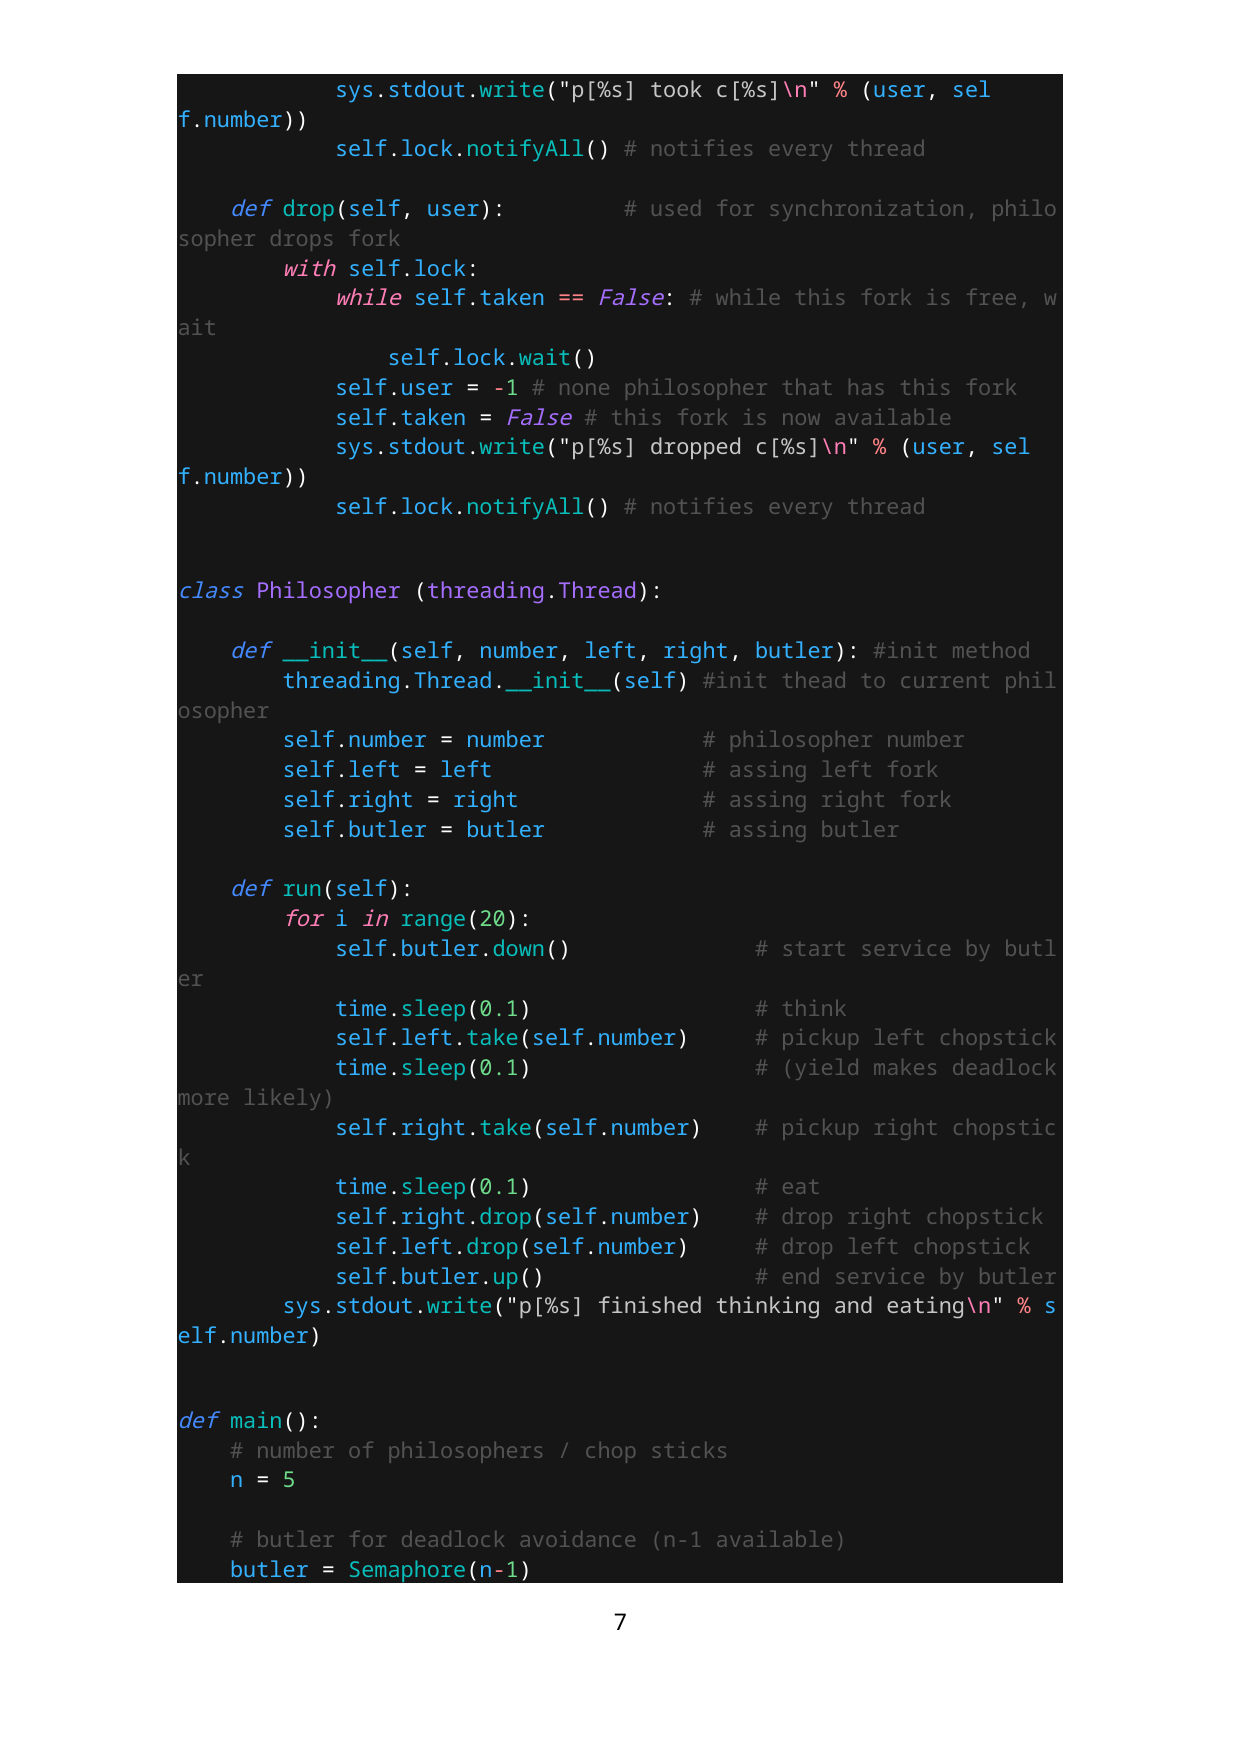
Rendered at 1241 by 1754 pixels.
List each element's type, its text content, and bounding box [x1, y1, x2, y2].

text class Philosopher (threading.Thread): [177, 575, 1063, 605]
text self.lock.notifyAll() # notifies every thread [177, 491, 1063, 521]
text self.butler.down() # start service by butler [177, 933, 1063, 992]
text for i in range(20): [177, 903, 1063, 933]
text self.right.drop(self.number) # drop right chopstick [177, 1201, 1063, 1231]
text time.sleep(0.1) # think [177, 992, 1063, 1022]
text self.left = left # assing left fork [177, 754, 1063, 784]
text with self.lock: [177, 252, 1063, 282]
text butler = Semaphore(n-1) [177, 1554, 1063, 1583]
text n = 5 [177, 1464, 1063, 1494]
text def __init__(self, number, left, right, butler): #init method [177, 635, 1063, 665]
text self.left.take(self.number) # pickup left chopstick [177, 1022, 1063, 1052]
text self.taken = False # this fork is now available [177, 401, 1063, 431]
text time.sleep(0.1) # (yield makes deadlock more likely) [177, 1052, 1063, 1112]
text self.left.drop(self.number) # drop left chopstick [177, 1231, 1063, 1261]
text time.sleep(0.1) # eat [177, 1171, 1063, 1201]
text self.lock.wait() [177, 342, 1063, 372]
text sys.stdout.write("p[%s] took c[%s]\n" % (user, self.number)) [177, 74, 1063, 133]
text # number of philosophers / chop sticks [177, 1434, 1063, 1464]
text self.butler = butler # assing butler [177, 814, 1063, 843]
text sys.stdout.write("p[%s] dropped c[%s]\n" % (user, self.number)) [177, 431, 1063, 491]
text # butler for deadlock avoidance (n-1 available) [177, 1524, 1063, 1554]
text threading.Thread.__init__(self) #init thead to current philosopher [177, 665, 1063, 724]
text self.right = right # assing right fork [177, 784, 1063, 814]
text sys.stdout.write("p[%s] finished thinking and eating\n" % self.number) [177, 1290, 1063, 1350]
text self.user = -1 # none philosopher that has this fork [177, 372, 1063, 401]
text def drop(self, user): # used for synchronization, philosopher drops fork [177, 193, 1063, 252]
text self.number = number # philosopher number [177, 724, 1063, 754]
text self.right.take(self.number) # pickup right chopstick [177, 1112, 1063, 1171]
text def main(): [177, 1405, 1063, 1434]
text self.lock.notifyAll() # notifies every thread [177, 133, 1063, 163]
text while self.taken == False: # while this fork is free, wait [177, 282, 1063, 342]
text def run(self): [177, 873, 1063, 903]
text self.butler.up() # end service by butler [177, 1261, 1063, 1290]
